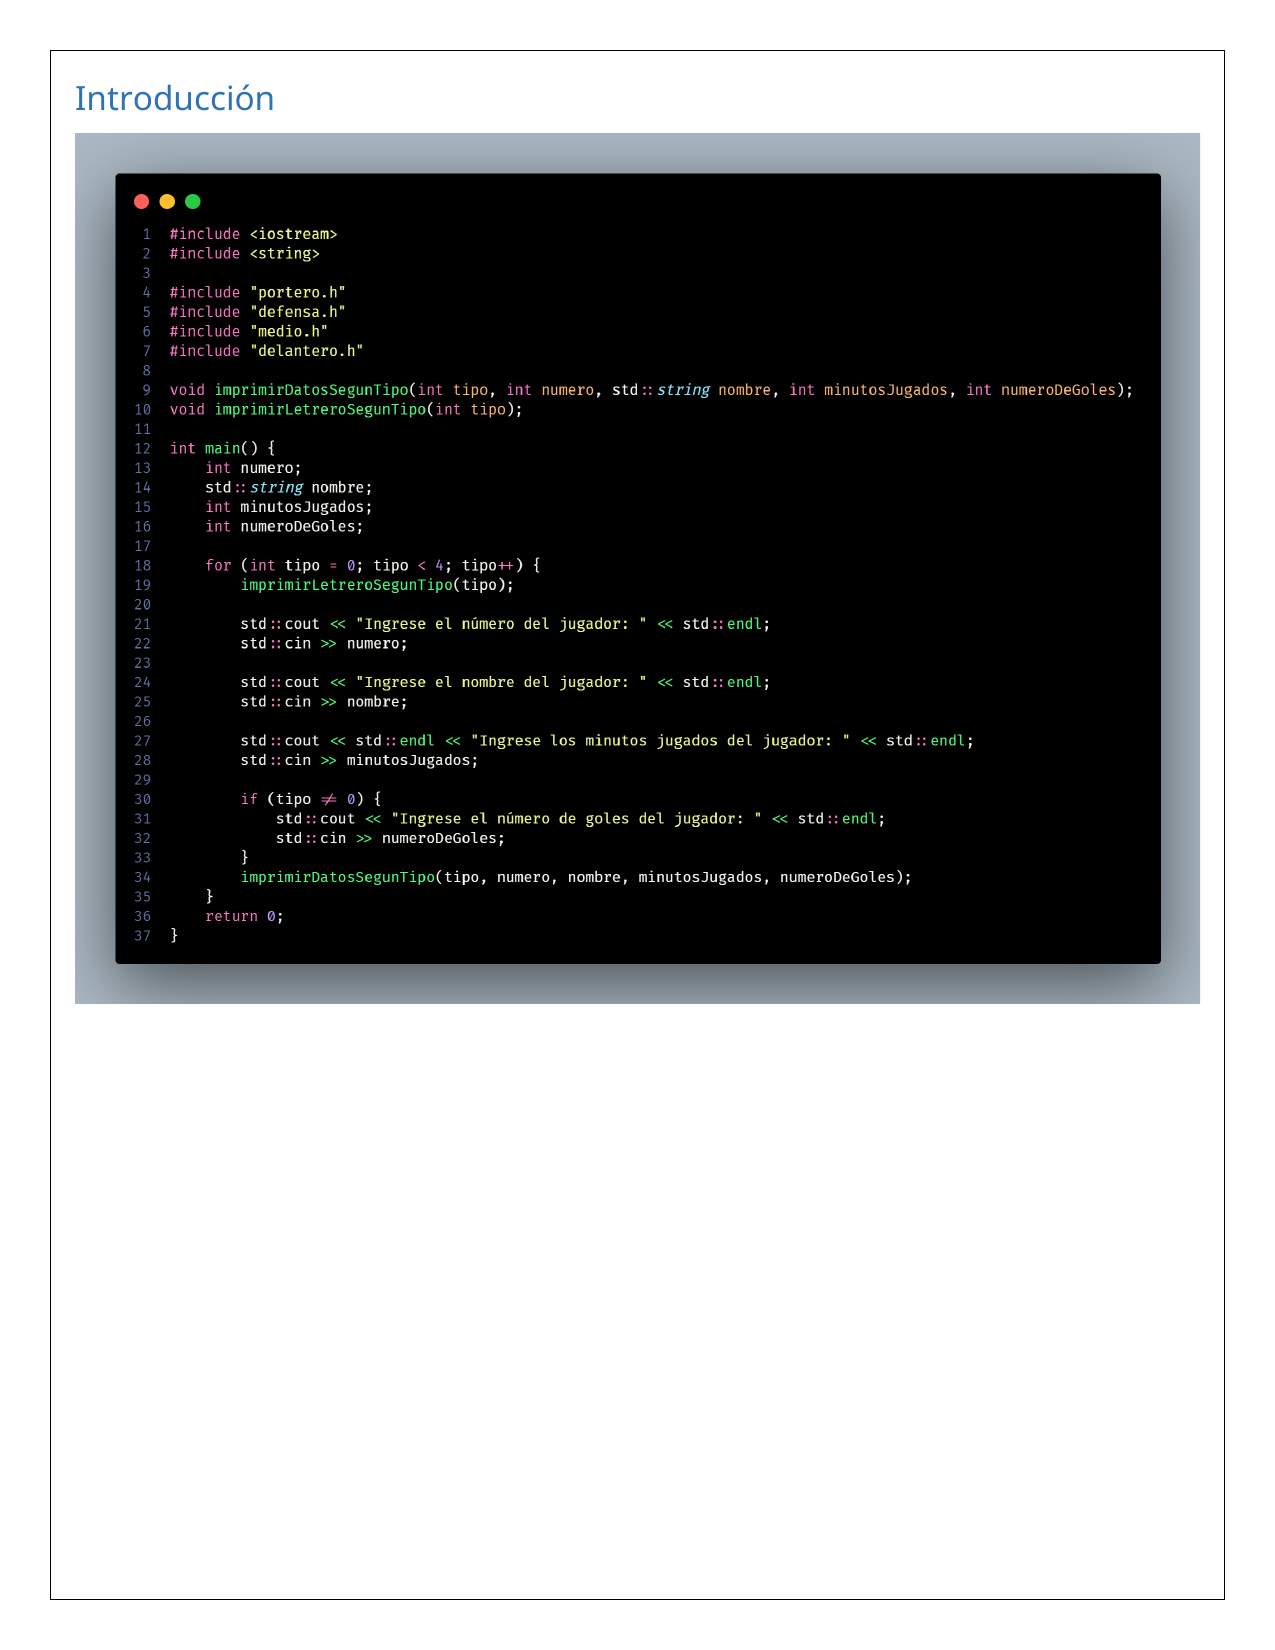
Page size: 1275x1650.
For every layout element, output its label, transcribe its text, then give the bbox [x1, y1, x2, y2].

picture [75, 133, 1200, 1004]
subtitle Introducción [75, 75, 1200, 120]
